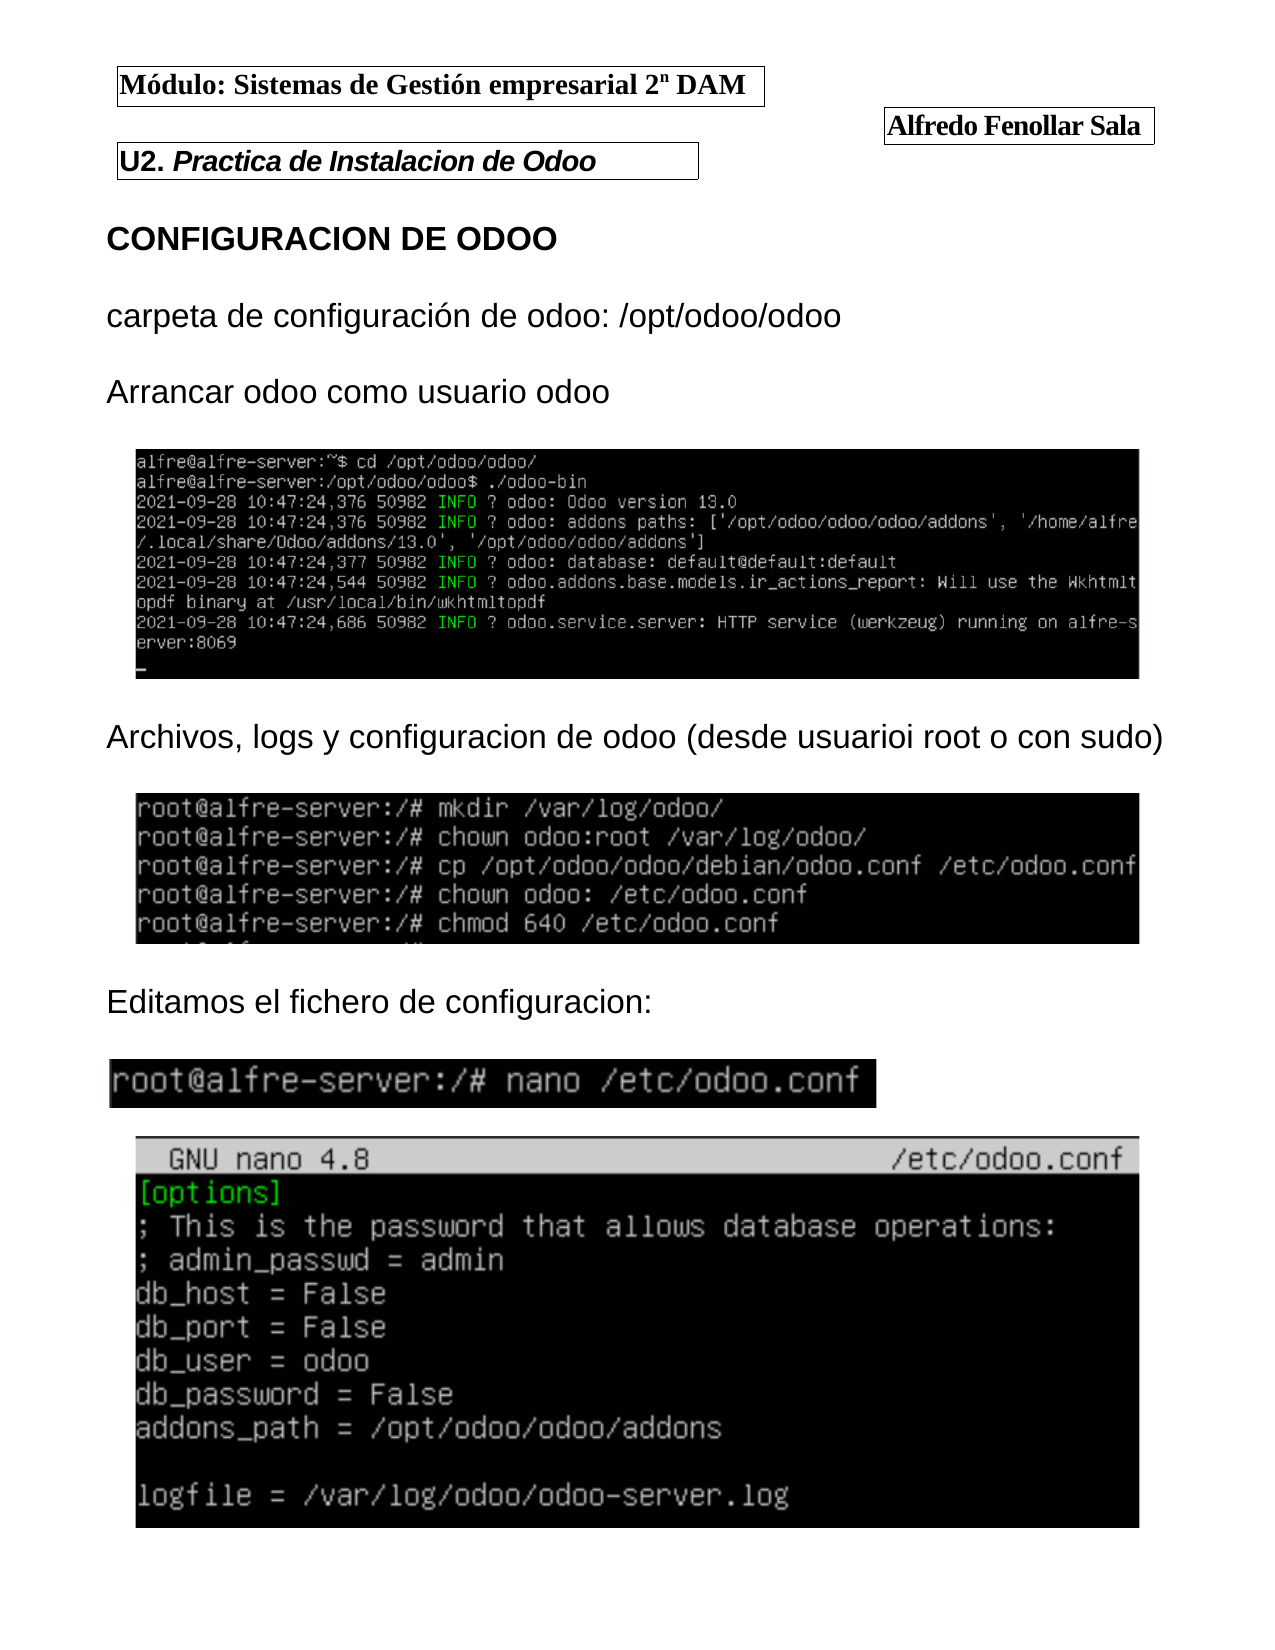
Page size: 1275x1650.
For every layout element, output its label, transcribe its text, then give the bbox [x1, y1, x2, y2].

text CONFIGURACION DE ODOO [106, 219, 1169, 257]
text Editamos el fichero de configuracion: [106, 982, 1169, 1021]
picture [135, 793, 1140, 944]
text Arrancar odoo como usuario odoo [106, 372, 1169, 411]
picture [135, 449, 1140, 679]
picture [109, 1059, 877, 1108]
text carpeta de configuración de odoo: /opt/odoo/odoo [106, 296, 1169, 334]
picture [135, 1136, 1140, 1528]
text Archivos, logs y configuracion de odoo (desde usuarioi root o con sudo) [106, 717, 1169, 756]
